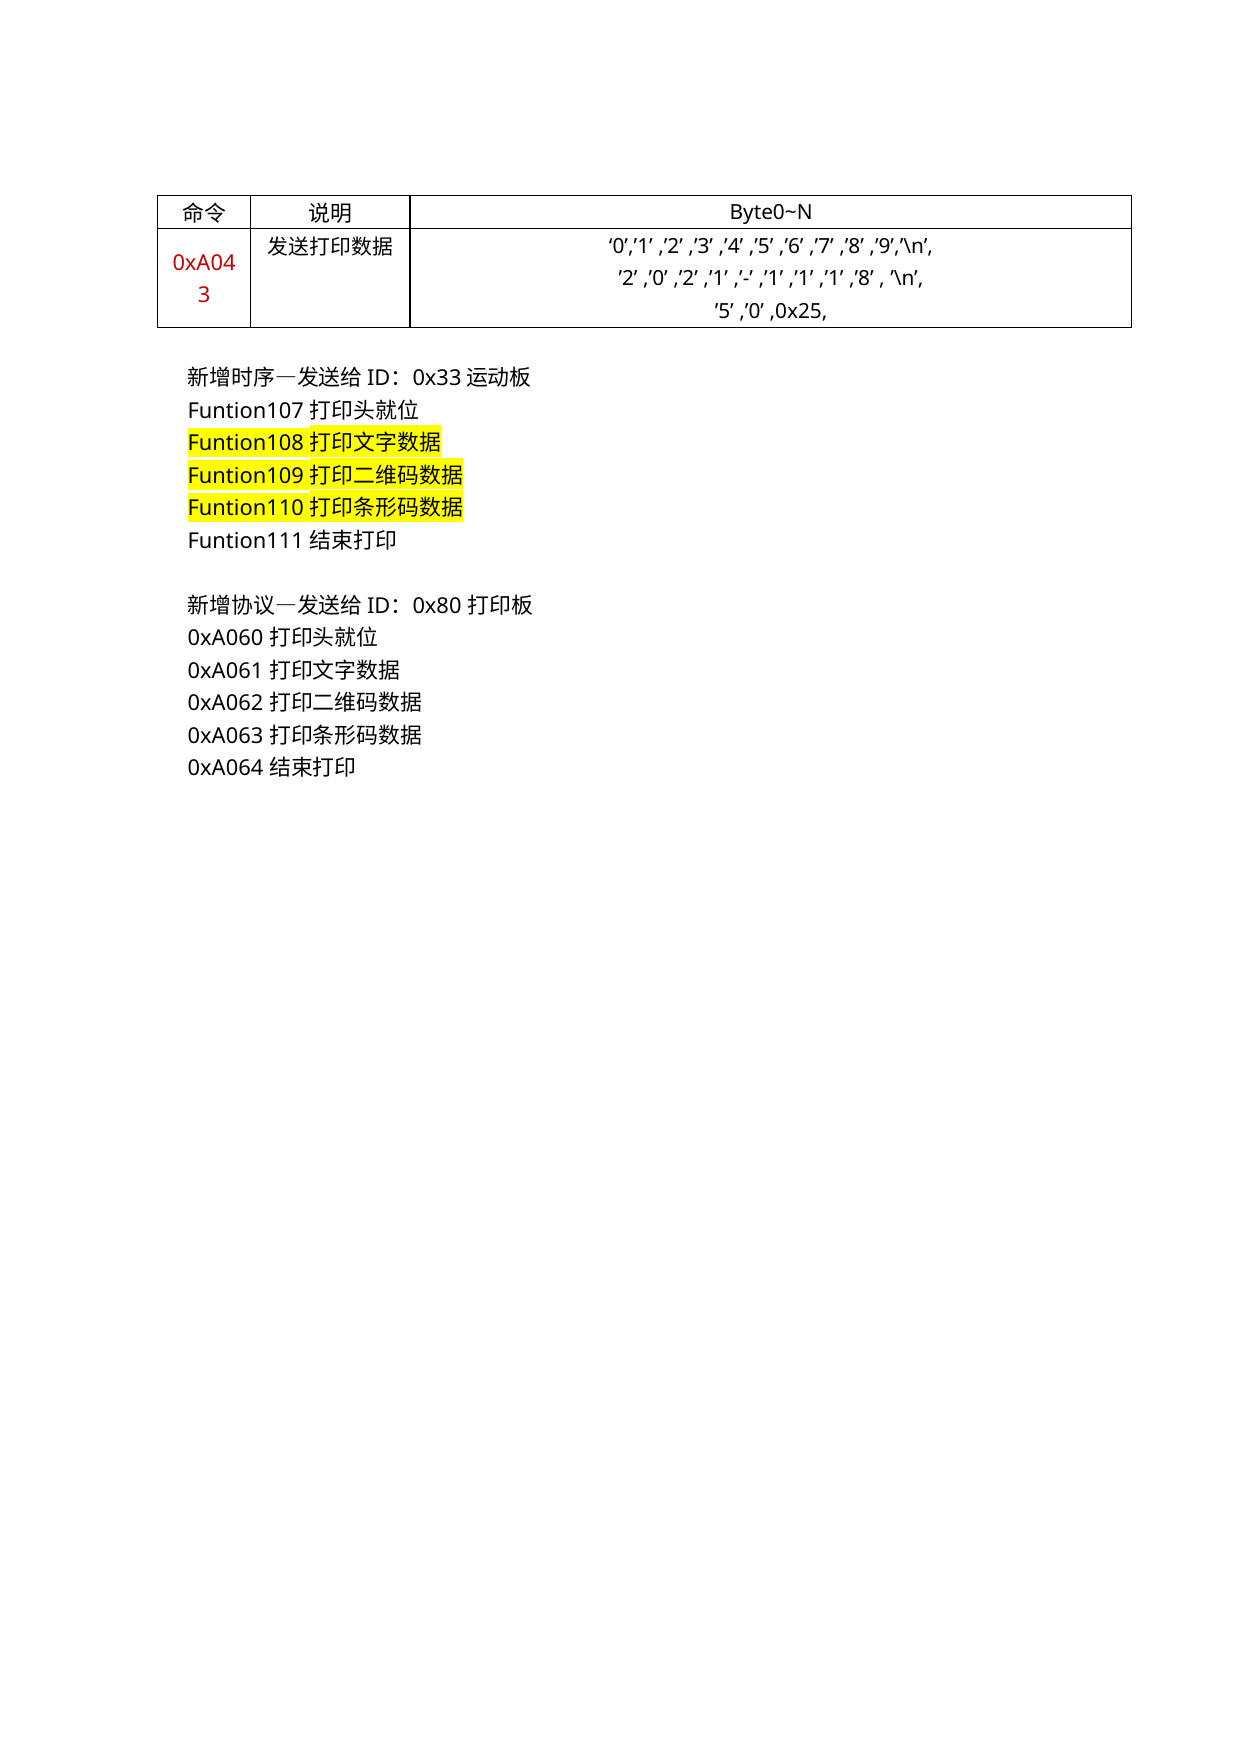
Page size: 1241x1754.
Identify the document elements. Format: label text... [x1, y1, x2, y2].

text Funtion111 结束打印 [187, 523, 1053, 555]
text 0xA061 打印文字数据 [187, 653, 1053, 685]
text Funtion107 打印头就位 [187, 393, 1053, 425]
text Funtion109 打印二维码数据 [187, 458, 1053, 490]
table_header 命令 [158, 196, 250, 228]
text Funtion110 打印条形码数据 [187, 490, 1053, 523]
table_header 说明 [251, 196, 409, 228]
table_header Byte0~N [411, 196, 1131, 228]
text Funtion108 打印文字数据 [187, 425, 1053, 458]
table_cell 发送打印数据 [251, 229, 409, 327]
text 0xA060 打印头就位 [187, 620, 1053, 653]
text 新增协议—发送给ID：0x80 打印板 [187, 588, 1053, 620]
table_cell ‘0’,’1’ ,’2’ ,’3’ ,’4’ ,’5’ ,’6’ ,’7’ ,’8’ ,’9’,’\n’, ’2’ ,’0’ ,’2’ ,’1’ ,’-’ ,’1’ ,’1’ ,’1’ ,’8’ , ’\n’, ’5’ ,’0’ ,0x25, [411, 229, 1131, 327]
text 0xA064 结束打印 [187, 750, 1053, 783]
text 新增时序—发送给ID：0x33运动板 [187, 360, 1053, 393]
text 0xA063 打印条形码数据 [187, 718, 1053, 750]
table_cell 0xA043 [158, 229, 250, 327]
text 0xA062 打印二维码数据 [187, 685, 1053, 718]
